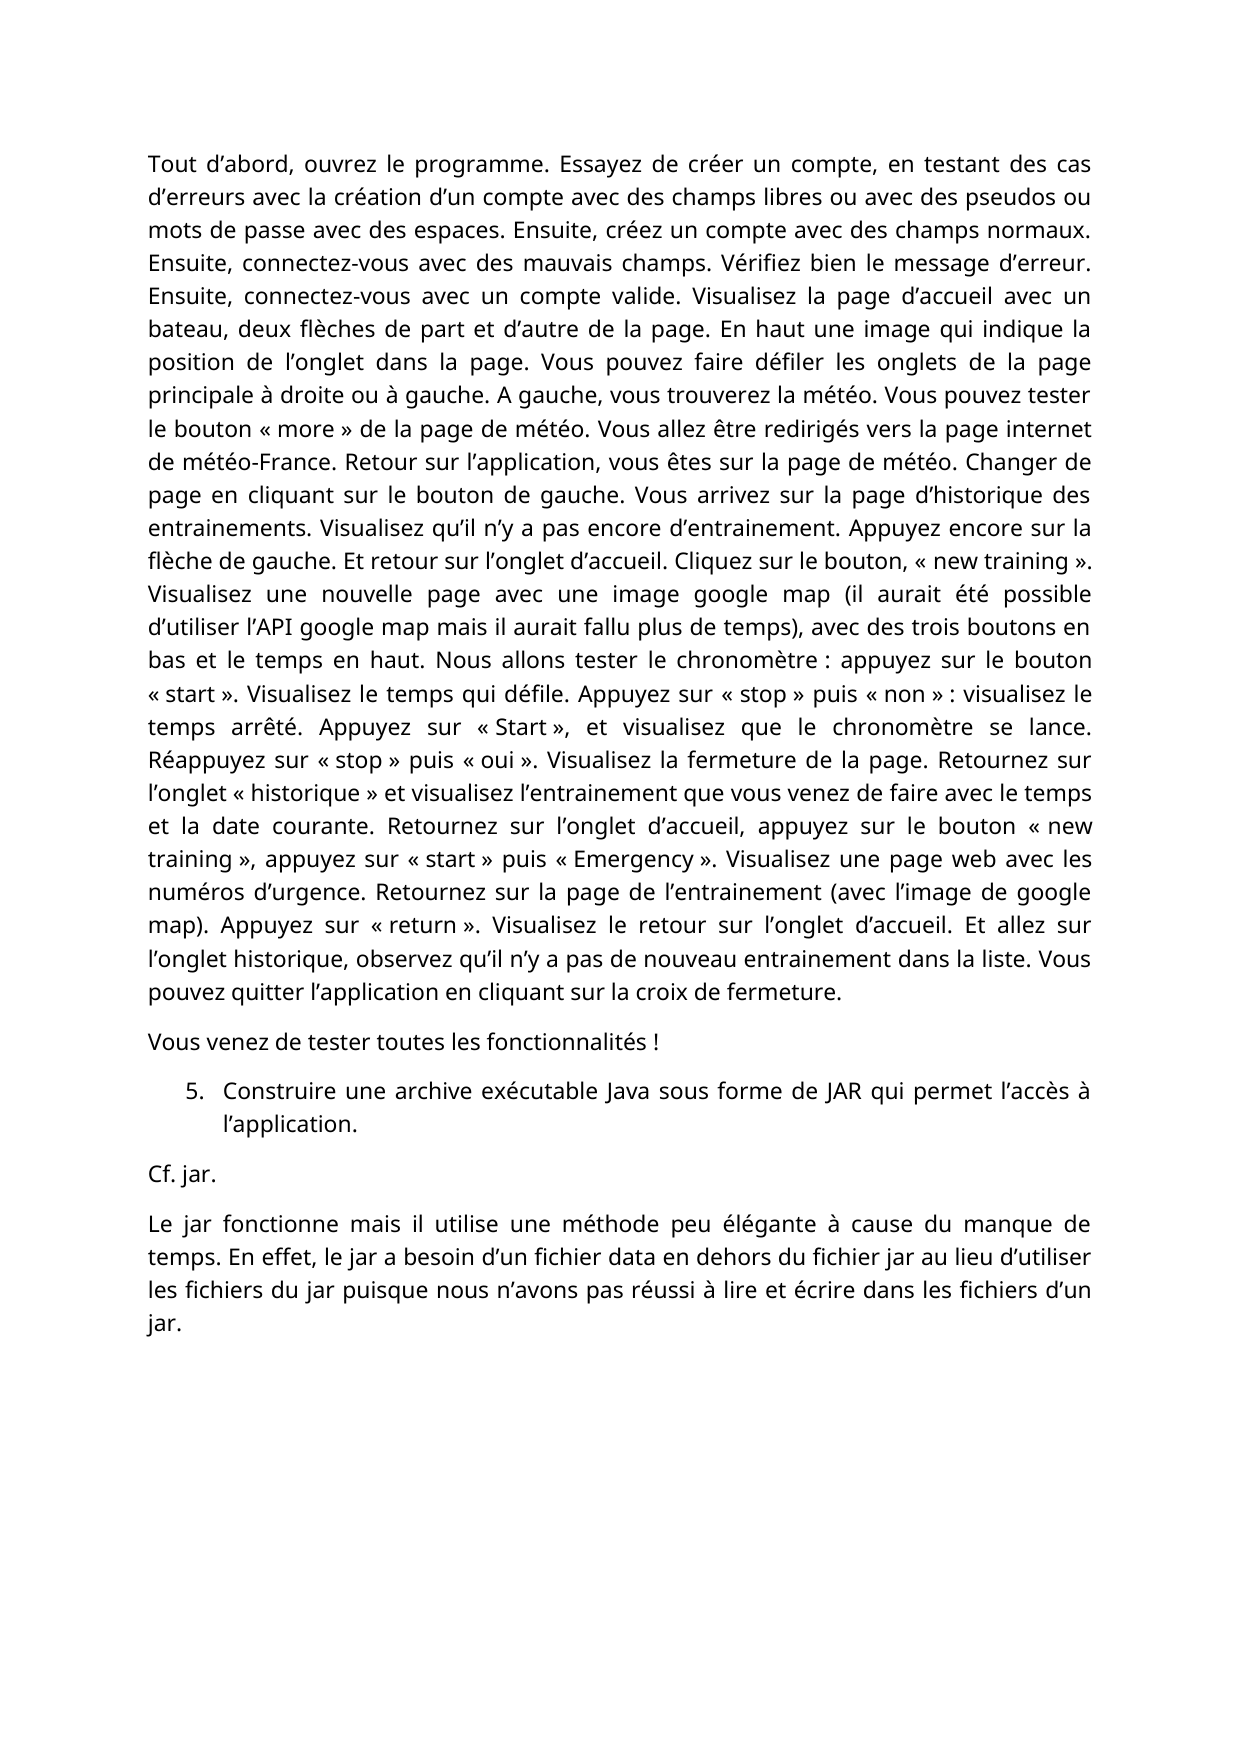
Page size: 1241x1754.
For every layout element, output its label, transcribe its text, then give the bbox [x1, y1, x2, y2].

text Cf. jar. [148, 1158, 1093, 1189]
text Le jar fonctionne mais il utilise une méthode peu élégante à cause du manque de temps. En effet, le jar a besoin d’un fichier data en dehors du fichier jar au lieu d’utiliser les fichiers du jar puisque nous n’avons pas réussi à lire et écrire dans les fichiers d’un jar. [148, 1208, 1093, 1339]
list Construire une archive exécutable Java sous forme de JAR qui permet l’accès à l’application. [185, 1075, 1093, 1140]
text Tout d’abord, ouvrez le programme. Essayez de créer un compte, en testant des cas d’erreurs avec la création d’un compte avec des champs libres ou avec des pseudos ou mots de passe avec des espaces. Ensuite, créez un compte avec des champs normaux. Ensuite, connectez-vous avec des mauvais champs. Vérifiez bien le message d’erreur. Ensuite, connectez-vous avec un compte valide. Visualisez la page d’accueil avec un bateau, deux flèches de part et d’autre de la page. En haut une image qui indique la position de l’onglet dans la page. Vous pouvez faire défiler les onglets de la page principale à droite ou à gauche. A gauche, vous trouverez la météo. Vous pouvez tester le bouton « more » de la page de météo. Vous allez être redirigés vers la page internet de météo-France. Retour sur l’application, vous êtes sur la page de météo. Changer de page en cliquant sur le bouton de gauche. Vous arrivez sur la page d’historique des entrainements. Visualisez qu’il n’y a pas encore d’entrainement. Appuyez encore sur la flèche de gauche. Et retour sur l’onglet d’accueil. Cliquez sur le bouton, « new training ». Visualisez une nouvelle page avec une image google map (il aurait été possible d’utiliser l’API google map mais il aurait fallu plus de temps), avec des trois boutons en bas et le temps en haut. Nous allons tester le chronomètre : appuyez sur le bouton « start ». Visualisez le temps qui défile. Appuyez sur « stop » puis « non » : visualisez le temps arrêté. Appuyez sur « Start », et visualisez que le chronomètre se lance. Réappuyez sur « stop » puis « oui ». Visualisez la fermeture de la page. Retournez sur l’onglet « historique » et visualisez l’entrainement que vous venez de faire avec le temps et la date courante. Retournez sur l’onglet d’accueil, appuyez sur le bouton « new training », appuyez sur « start » puis « Emergency ». Visualisez une page web avec les numéros d’urgence. Retournez sur la page de l’entrainement (avec l’image de google map). Appuyez sur « return ». Visualisez le retour sur l’onglet d’accueil. Et allez sur l’onglet historique, observez qu’il n’y a pas de nouveau entrainement dans la liste. Vous pouvez quitter l’application en cliquant sur la croix de fermeture. [148, 148, 1093, 1007]
text Vous venez de tester toutes les fonctionnalités ! [148, 1026, 1093, 1057]
